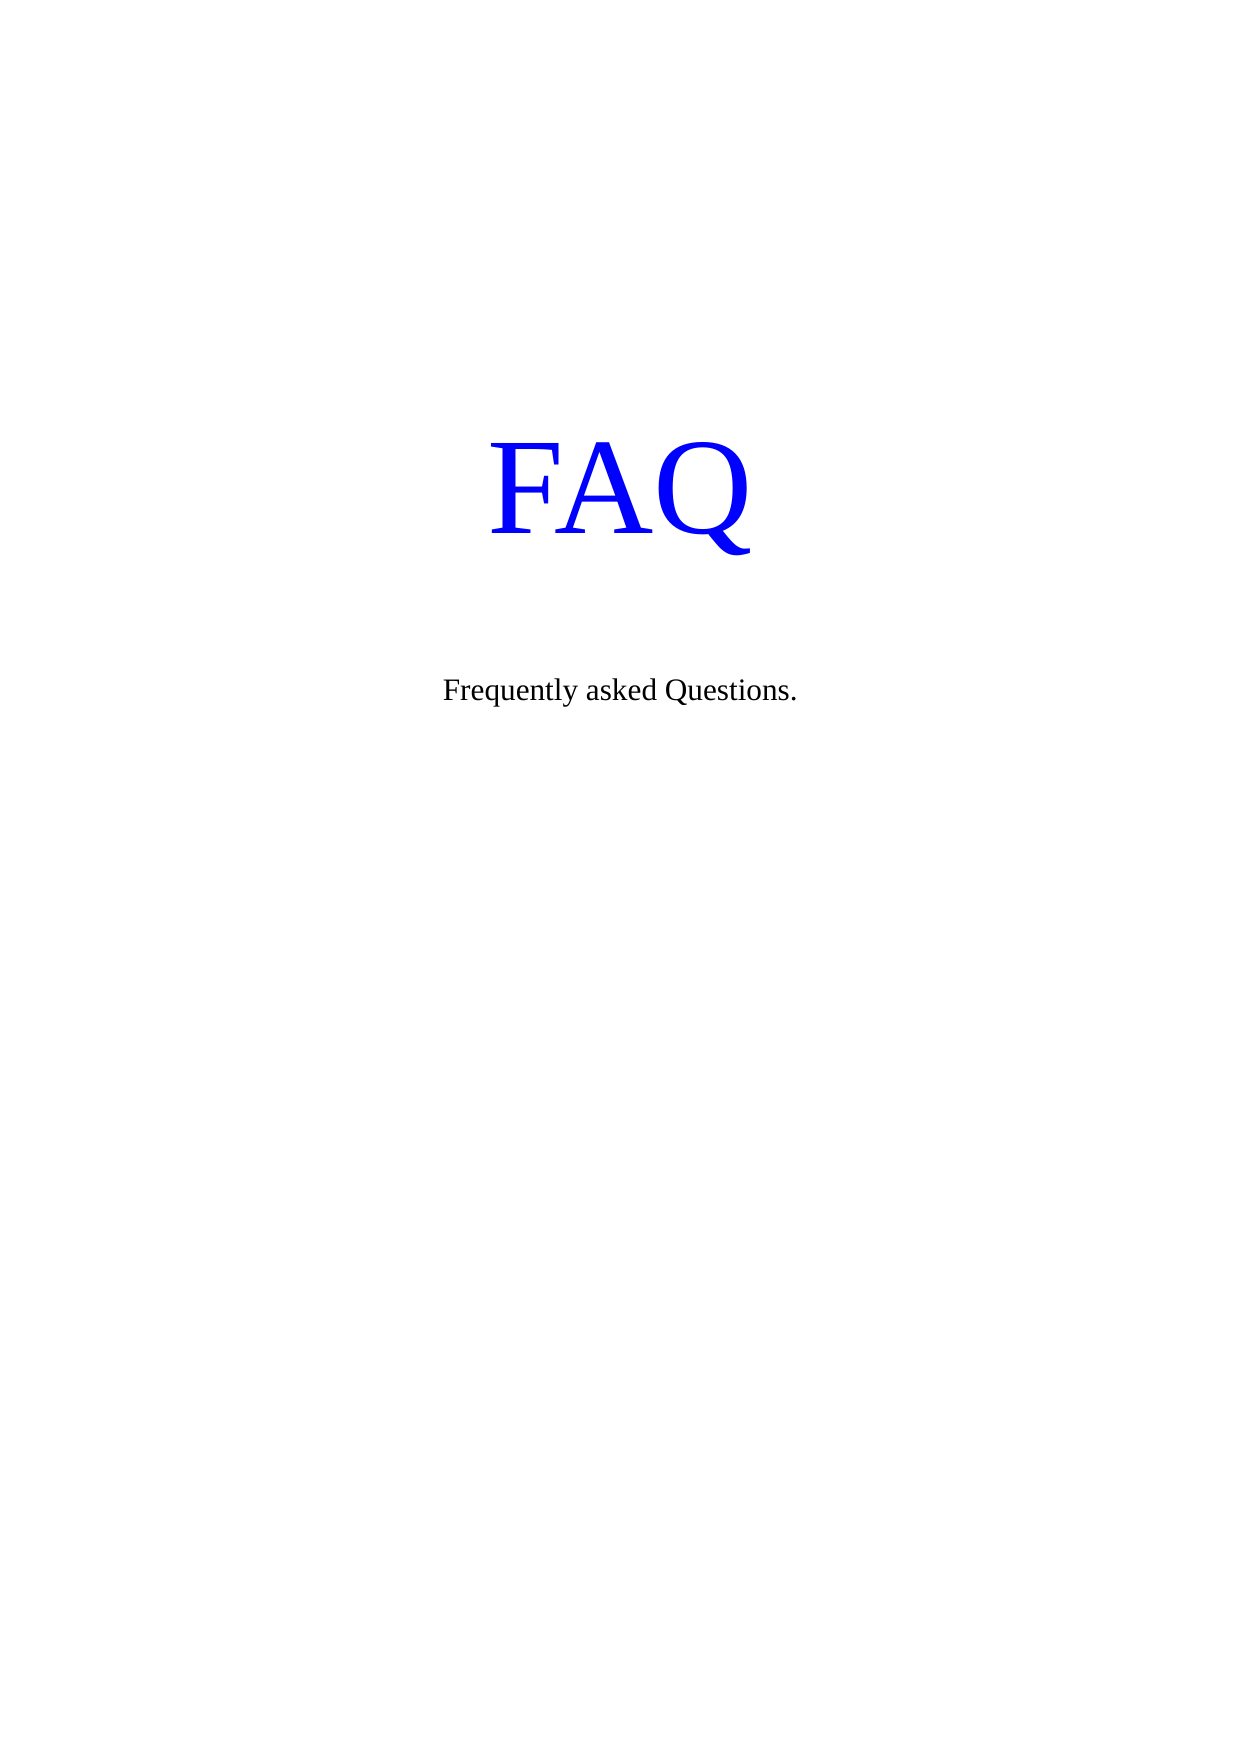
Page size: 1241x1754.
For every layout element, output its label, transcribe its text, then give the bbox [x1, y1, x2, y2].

text Frequently asked Questions. [118, 672, 1122, 707]
text FAQ [118, 406, 1122, 564]
